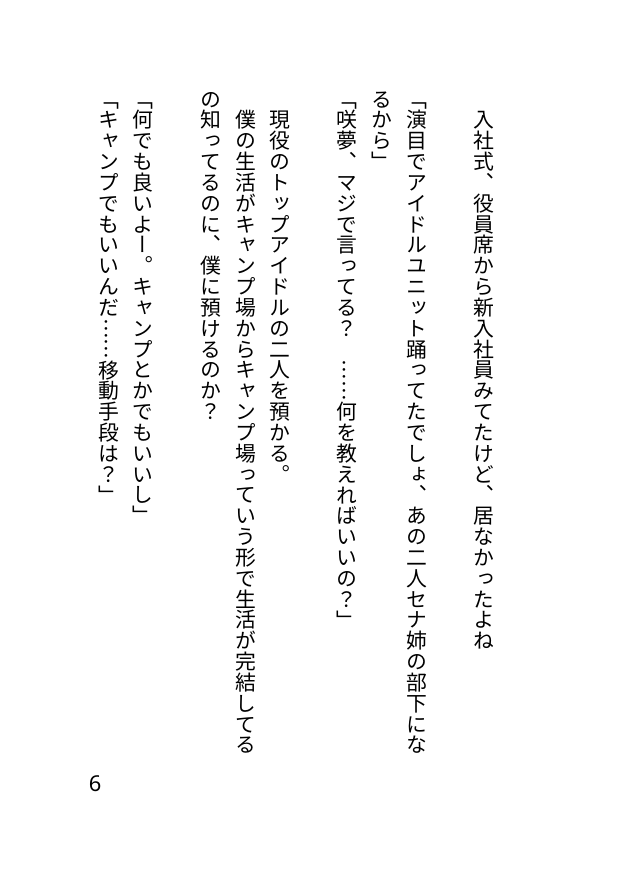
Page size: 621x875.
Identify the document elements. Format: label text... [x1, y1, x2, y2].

text 「何でも良いよー。キャンプとかでもいいし」 [128, 88, 158, 768]
text 「演目でアイドルユニット踊ってたでしょ、あの二人セナ姉の部下になるから」 [367, 88, 432, 768]
text 「キャンプでもいいんだ……移動手段は？」 [93, 88, 124, 768]
text 「咲夢、マジで言ってる？ ……何を教えればいいの？」 [332, 88, 362, 768]
text 現役のトップアイドルの二人を預かる。 [265, 88, 295, 768]
text 僕の生活がキャンプ場からキャンプ場っていう形で生活が完結してるの知ってるのに、僕に預けるのか？ [195, 88, 260, 768]
text 入社式、役員席から新入社員みてたけど、居なかったよね [469, 88, 499, 768]
